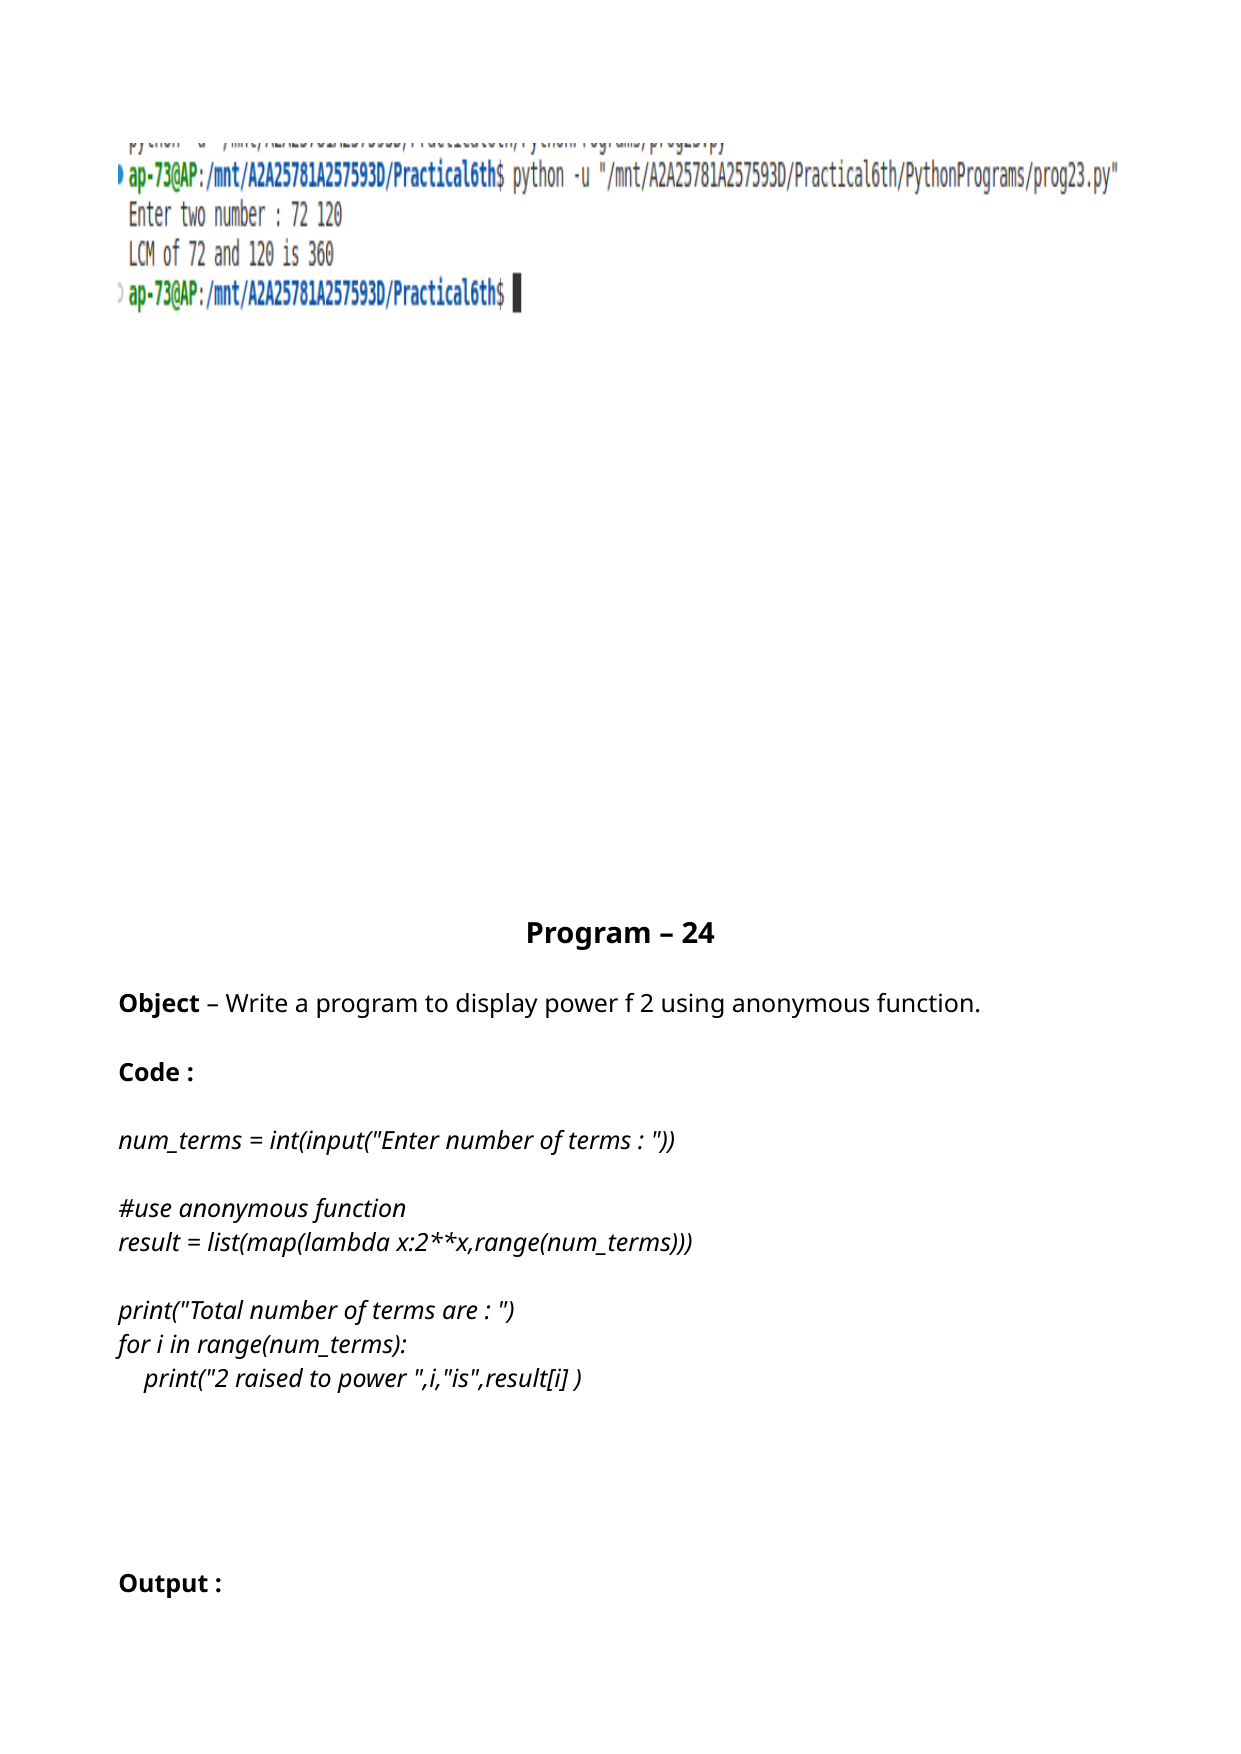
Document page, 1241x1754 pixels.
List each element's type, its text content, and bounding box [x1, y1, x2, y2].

text Code : [118, 1054, 1122, 1088]
text print("2 raised to power ",i,"is",result[i] ) [118, 1361, 1122, 1395]
text Program – 24 [118, 912, 1122, 952]
text Output : [118, 1565, 1122, 1599]
text for i in range(num_terms): [118, 1327, 1122, 1361]
text print("Total number of terms are : ") [118, 1293, 1122, 1327]
text num_terms = int(input("Enter number of terms : ")) [118, 1122, 1122, 1156]
picture [118, 143, 1123, 402]
text result = list(map(lambda x:2**x,range(num_terms))) [118, 1224, 1122, 1259]
text Object – Write a program to display power f 2 using anonymous function. [118, 986, 1122, 1020]
text #use anonymous function [118, 1191, 1122, 1224]
